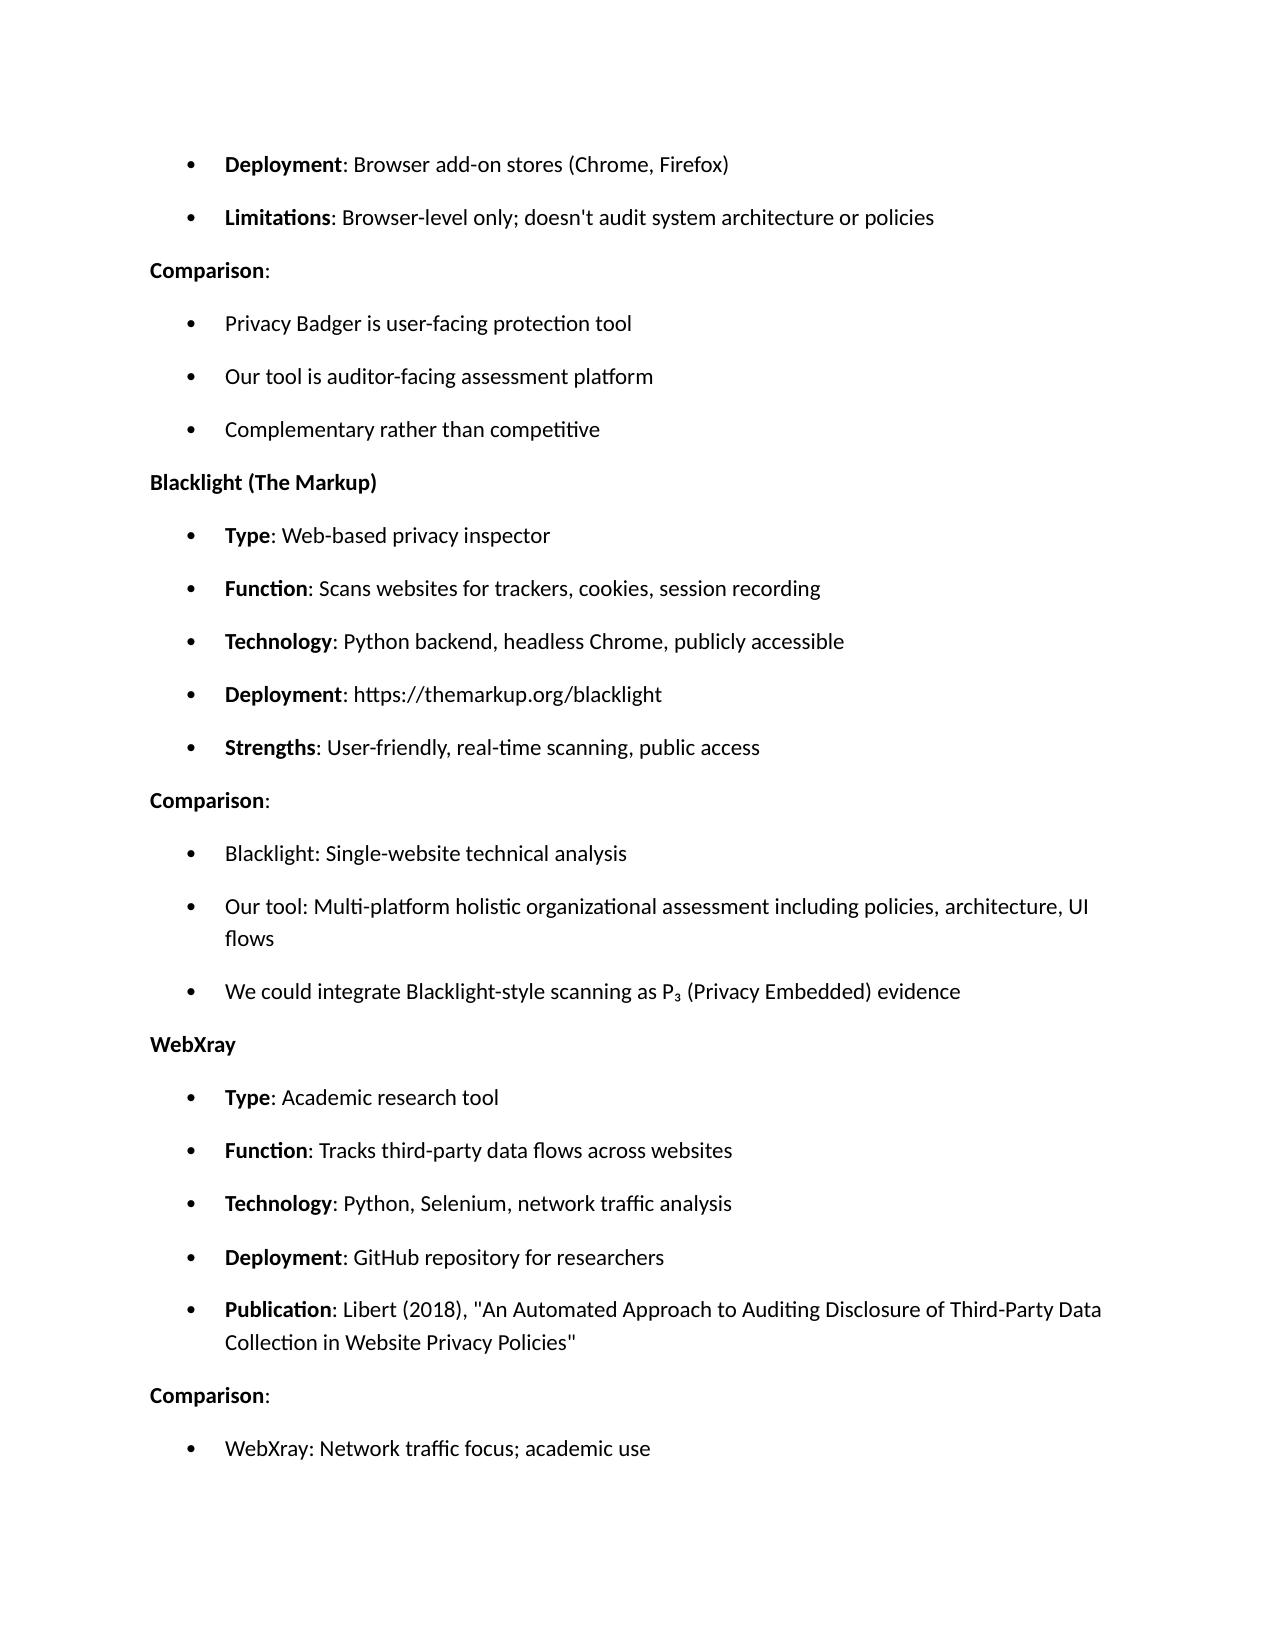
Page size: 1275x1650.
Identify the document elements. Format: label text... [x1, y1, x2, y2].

list Deployment: Browser add-on stores (Chrome, Firefox) [187, 150, 1125, 178]
list Technology: Python backend, headless Chrome, publicly accessible [187, 627, 1125, 655]
list Our tool: Multi-platform holistic organizational assessment including policies, architecture, UI flows [187, 892, 1125, 952]
text Comparison: [150, 786, 1125, 814]
list Privacy Badger is user-facing protection tool [187, 309, 1125, 337]
text Blacklight (The Markup) [150, 468, 1125, 496]
list Function: Tracks third-party data flows across websites [187, 1137, 1125, 1164]
list Complementary rather than competitive [187, 415, 1125, 443]
list Deployment: https://themarkup.org/blacklight [187, 680, 1125, 708]
list Technology: Python, Selenium, network traffic analysis [187, 1189, 1125, 1218]
text Comparison: [150, 256, 1125, 284]
list Our tool is auditor-facing assessment platform [187, 362, 1125, 390]
list Type: Web-based privacy inspector [187, 521, 1125, 549]
list Blacklight: Single-website technical analysis [187, 839, 1125, 867]
list WebXray: Network traffic focus; academic use [187, 1434, 1125, 1462]
list We could integrate Blacklight-style scanning as P₃ (Privacy Embedded) evidence [187, 977, 1125, 1006]
list Deployment: GitHub repository for researchers [187, 1243, 1125, 1271]
text WebXray [150, 1031, 1125, 1058]
list Function: Scans websites for trackers, cookies, session recording [187, 574, 1125, 602]
list Type: Academic research tool [187, 1083, 1125, 1112]
list Publication: Libert (2018), "An Automated Approach to Auditing Disclosure of Third-Party Data Collection in Website Privacy Policies" [187, 1296, 1125, 1356]
text Comparison: [150, 1381, 1125, 1409]
list Limitations: Browser-level only; doesn't audit system architecture or policies [187, 203, 1125, 231]
list Strengths: User-friendly, real-time scanning, public access [187, 733, 1125, 761]
